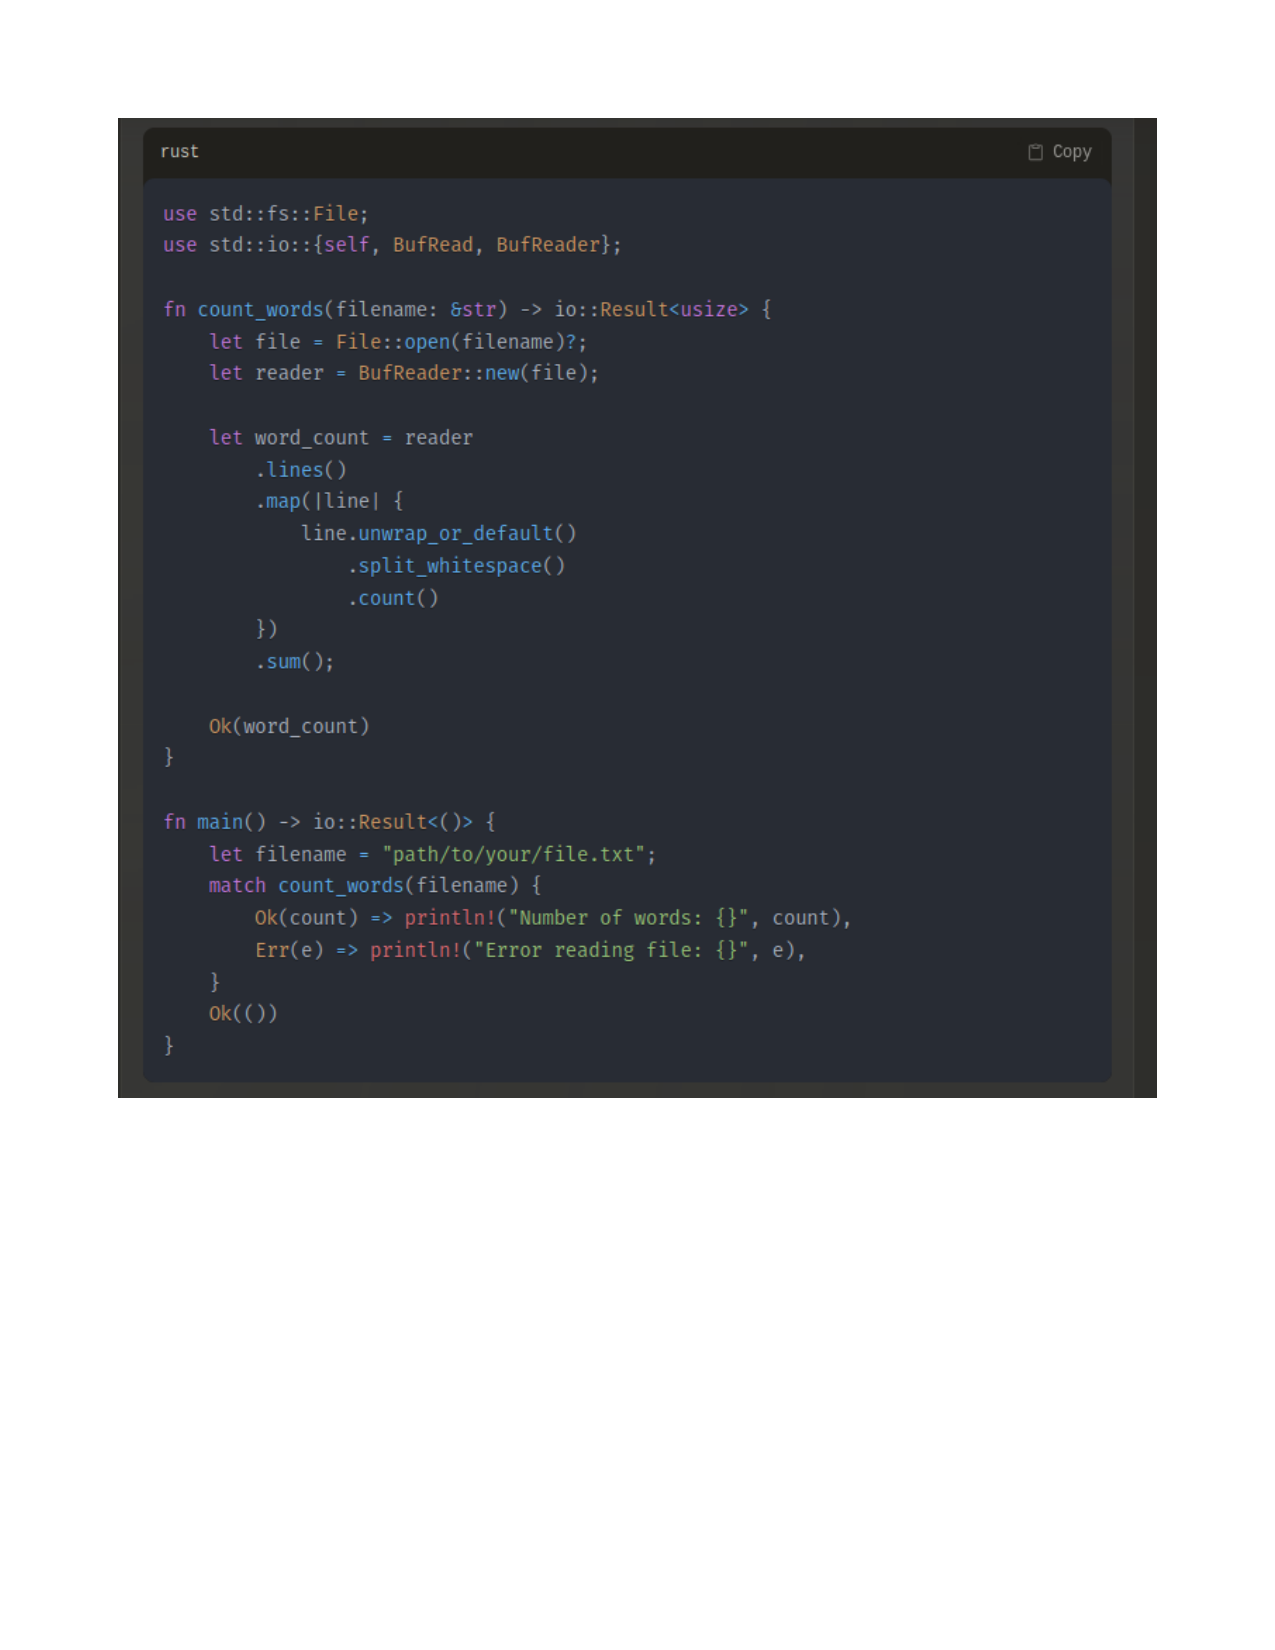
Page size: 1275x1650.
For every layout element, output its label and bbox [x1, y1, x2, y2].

picture [118, 118, 1157, 1098]
